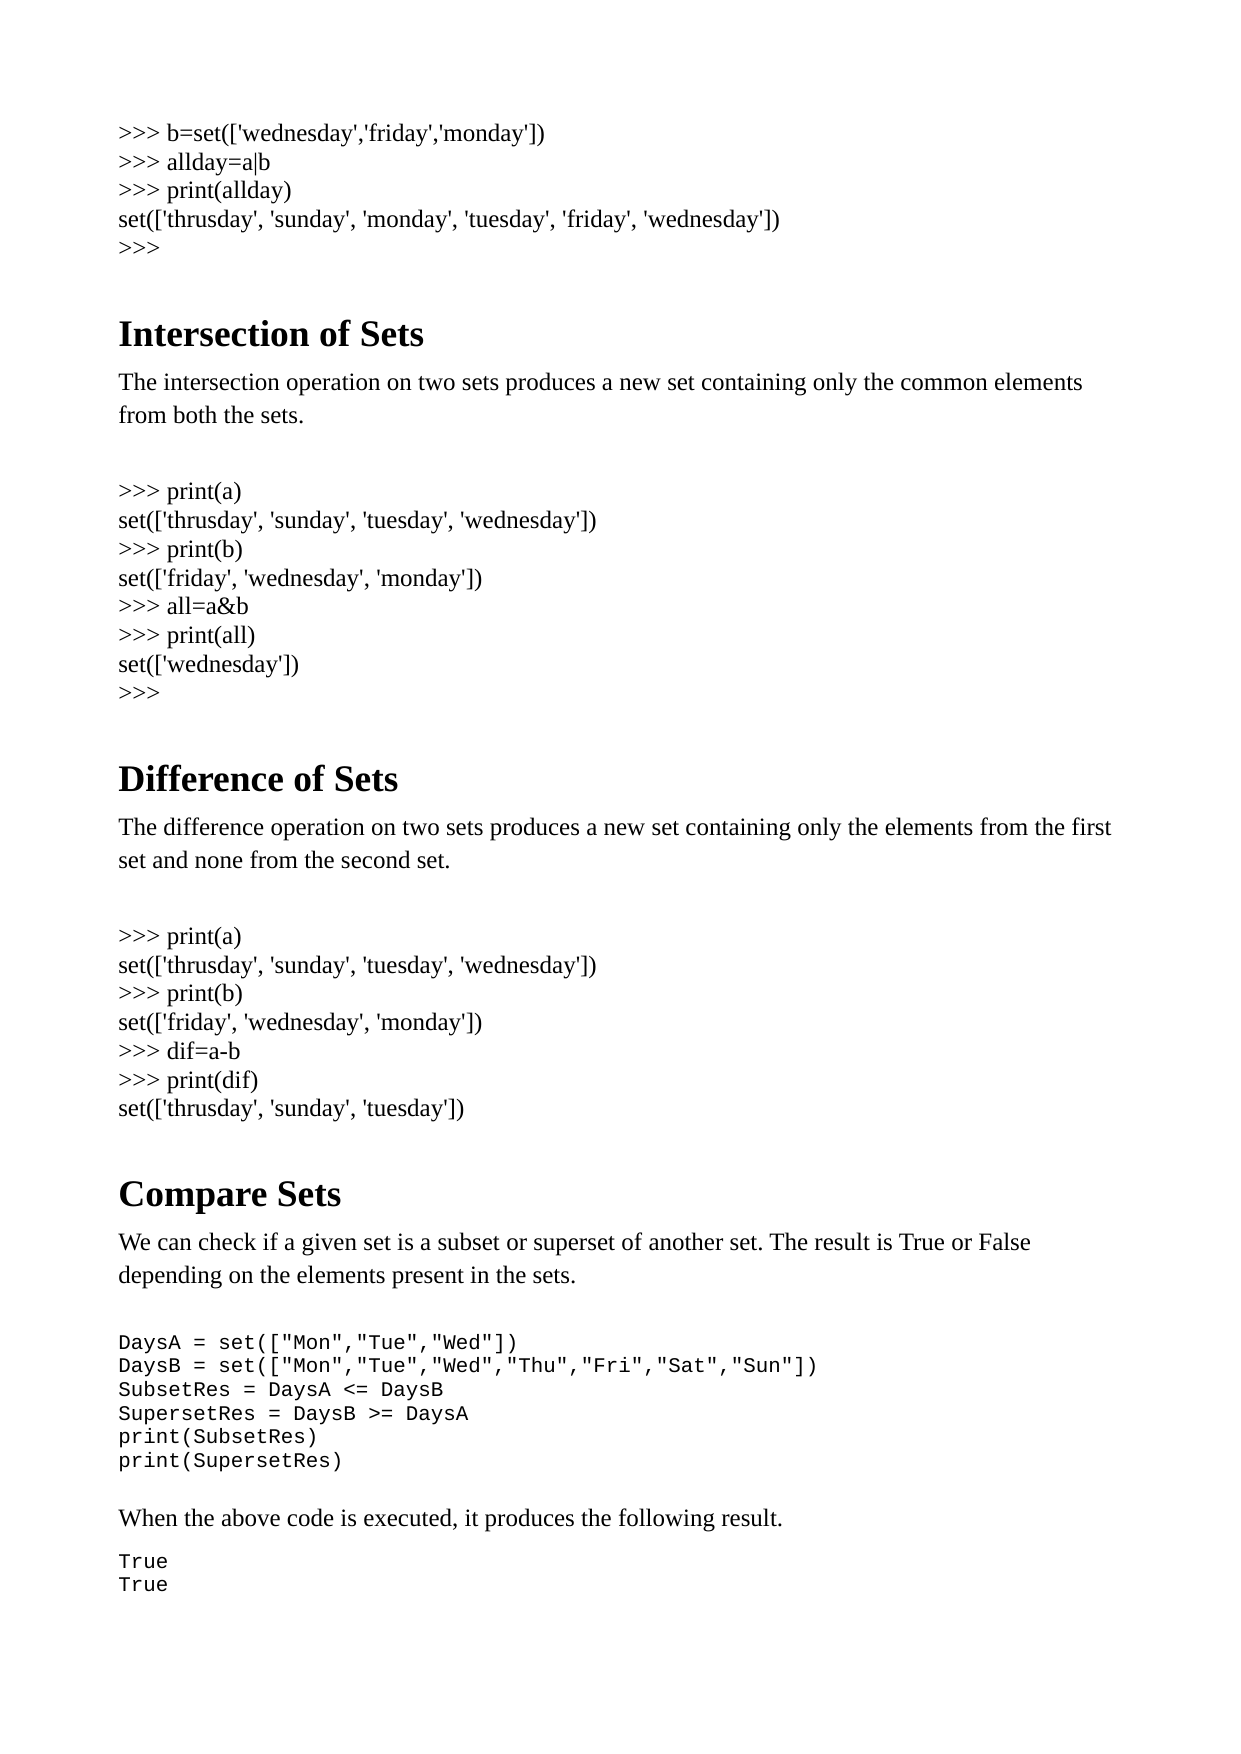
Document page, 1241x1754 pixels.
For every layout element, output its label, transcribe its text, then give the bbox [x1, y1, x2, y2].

subtitle Intersection of Sets [118, 311, 1122, 354]
text >>> print(b) [118, 978, 1122, 1007]
text >>> allday=a|b [118, 147, 1122, 176]
text >>> print(dif) [118, 1065, 1122, 1093]
text set(['wednesday']) [118, 649, 1122, 678]
text DaysB = set(["Mon","Tue","Wed","Thu","Fri","Sat","Sun"]) [118, 1355, 1122, 1379]
text The intersection operation on two sets produces a new set containing only the common elements from both the sets. [118, 367, 1122, 429]
text >>> [118, 678, 1122, 706]
text The difference operation on two sets produces a new set containing only the elements from the first set and none from the second set. [118, 812, 1122, 873]
text True [118, 1574, 1122, 1598]
text >>> b=set(['wednesday','friday','monday']) [118, 118, 1122, 147]
text print(SubsetRes) [118, 1426, 1122, 1450]
text set(['friday', 'wednesday', 'monday']) [118, 563, 1122, 591]
text >>> dif=a-b [118, 1036, 1122, 1065]
text When the above code is executed, it produces the following result. [118, 1503, 1122, 1532]
text >>> [118, 233, 1122, 262]
text set(['friday', 'wednesday', 'monday']) [118, 1007, 1122, 1036]
text >>> all=a&b [118, 591, 1122, 620]
text >>> print(allday) [118, 176, 1122, 204]
text SubsetRes = DaysA <= DaysB [118, 1379, 1122, 1403]
text set(['thrusday', 'sunday', 'monday', 'tuesday', 'friday', 'wednesday']) [118, 204, 1122, 233]
text >>> print(all) [118, 620, 1122, 649]
text set(['thrusday', 'sunday', 'tuesday']) [118, 1093, 1122, 1122]
text set(['thrusday', 'sunday', 'tuesday', 'wednesday']) [118, 505, 1122, 534]
text True [118, 1551, 1122, 1574]
text >>> print(a) [118, 921, 1122, 950]
text We can check if a given set is a subset or superset of another set. The result is True or False depending on the elements present in the sets. [118, 1227, 1122, 1289]
subtitle Difference of Sets [118, 756, 1122, 799]
text SupersetRes = DaysB >= DaysA [118, 1403, 1122, 1426]
text >>> print(a) [118, 476, 1122, 505]
text set(['thrusday', 'sunday', 'tuesday', 'wednesday']) [118, 950, 1122, 978]
text print(SupersetRes) [118, 1450, 1122, 1474]
text >>> print(b) [118, 534, 1122, 563]
subtitle Compare Sets [118, 1172, 1122, 1215]
text DaysA = set(["Mon","Tue","Wed"]) [118, 1332, 1122, 1355]
